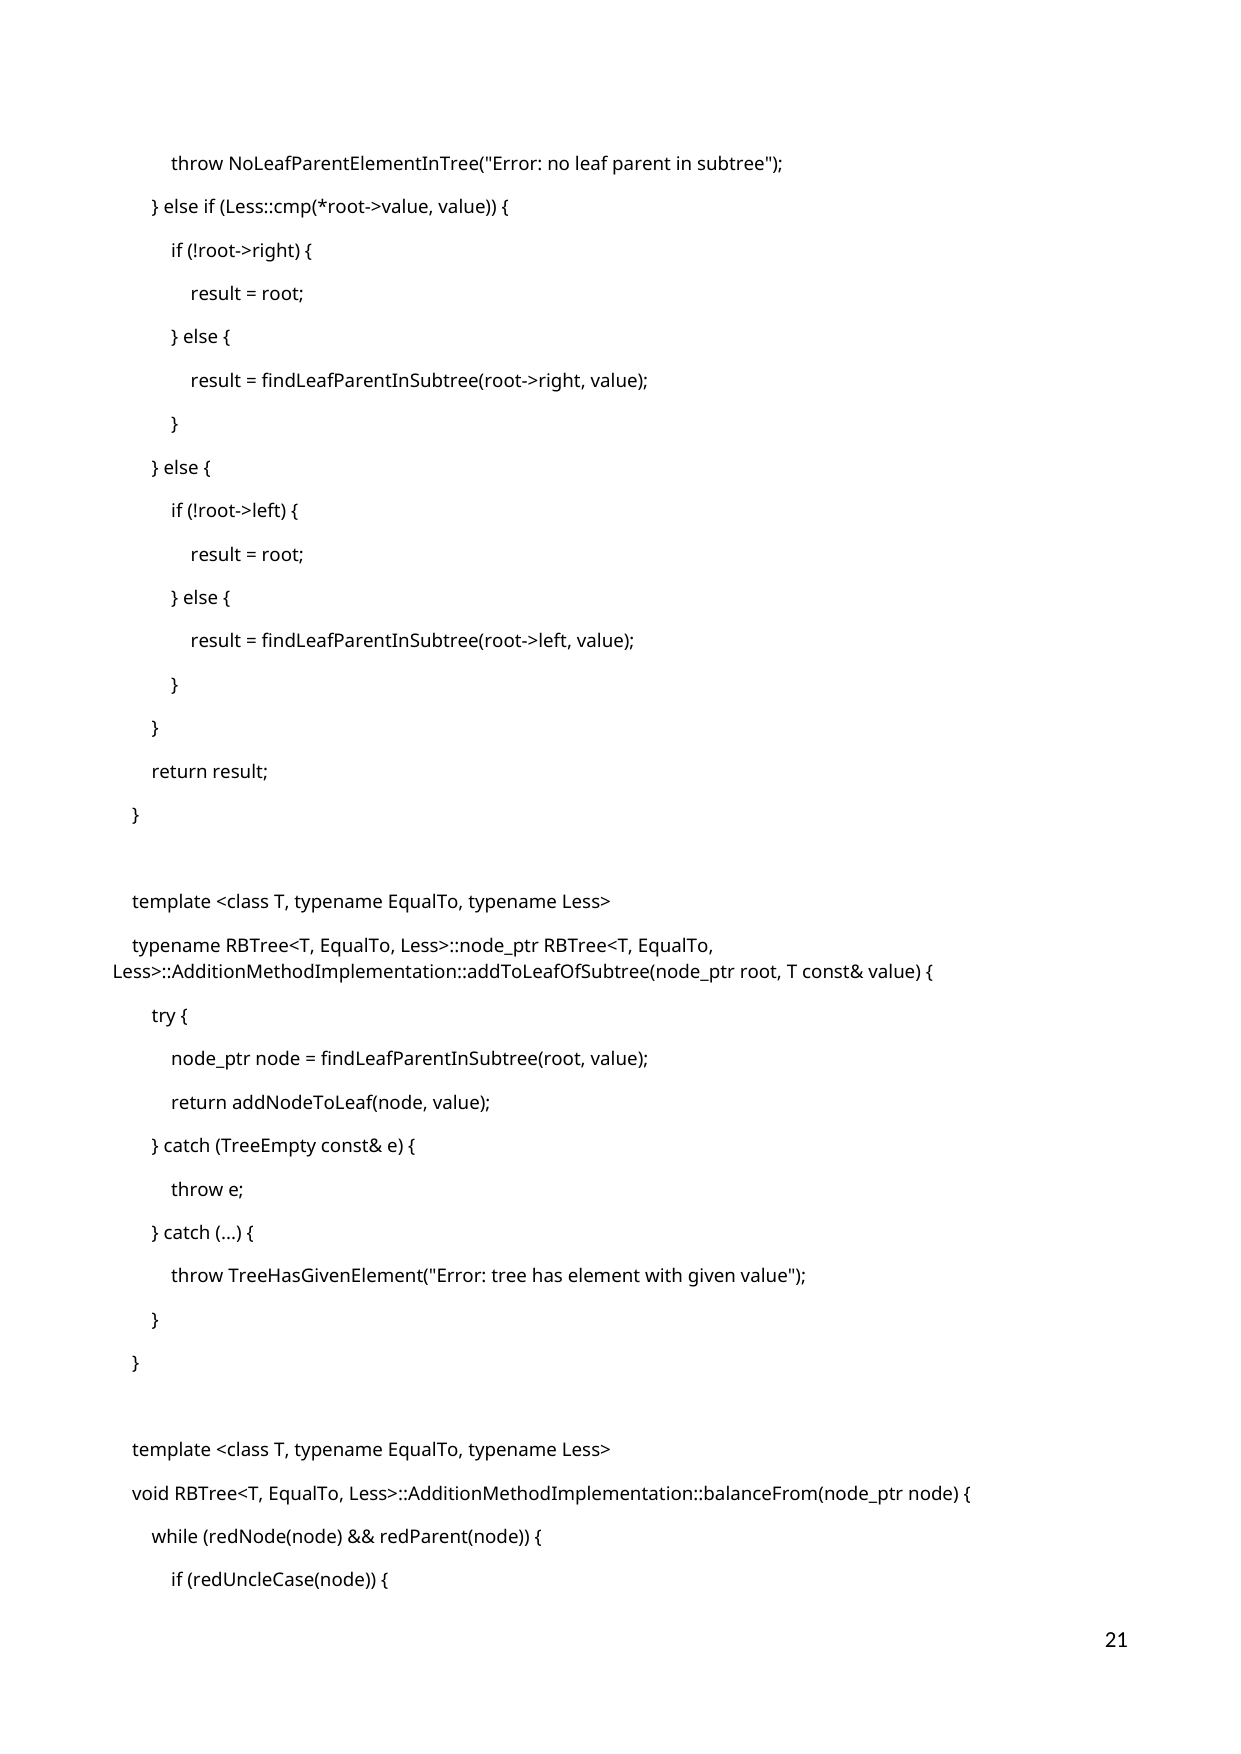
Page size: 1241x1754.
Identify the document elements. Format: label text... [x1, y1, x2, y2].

text } else { [112, 454, 1128, 479]
text } catch (...) { [112, 1219, 1128, 1245]
text } [112, 1306, 1128, 1332]
text } [112, 1349, 1128, 1375]
text } [112, 411, 1128, 436]
text return result; [112, 758, 1128, 784]
text result = findLeafParentInSubtree(root->left, value); [112, 628, 1128, 653]
text template <class T, typename EqualTo, typename Less> [112, 1436, 1128, 1462]
text } [112, 671, 1128, 697]
text result = root; [112, 541, 1128, 566]
text throw e; [112, 1176, 1128, 1201]
text return addNodeToLeaf(node, value); [112, 1089, 1128, 1114]
text while (redNode(node) && redParent(node)) { [112, 1523, 1128, 1549]
text void RBTree<T, EqualTo, Less>::AdditionMethodImplementation::balanceFrom(node_ptr node) { [112, 1480, 1128, 1505]
text node_ptr node = findLeafParentInSubtree(root, value); [112, 1046, 1128, 1071]
text typename RBTree<T, EqualTo, Less>::node_ptr RBTree<T, EqualTo, Less>::AdditionMethodImplementation::addToLeafOfSubtree(node_ptr root, T const& value) { [112, 932, 1128, 984]
text if (redUncleCase(node)) { [112, 1567, 1128, 1592]
text result = findLeafParentInSubtree(root->right, value); [112, 367, 1128, 393]
text if (!root->right) { [112, 237, 1128, 262]
text } [112, 715, 1128, 740]
text throw TreeHasGivenElement("Error: tree has element with given value"); [112, 1263, 1128, 1288]
text throw NoLeafParentElementInTree("Error: no leaf parent in subtree"); [112, 150, 1128, 176]
text result = root; [112, 280, 1128, 306]
text if (!root->left) { [112, 497, 1128, 523]
text } else if (Less::cmp(*root->value, value)) { [112, 193, 1128, 219]
text } else { [112, 324, 1128, 349]
text } [112, 802, 1128, 827]
text } catch (TreeEmpty const& e) { [112, 1132, 1128, 1158]
text template <class T, typename EqualTo, typename Less> [112, 888, 1128, 914]
text try { [112, 1002, 1128, 1028]
text } else { [112, 584, 1128, 610]
